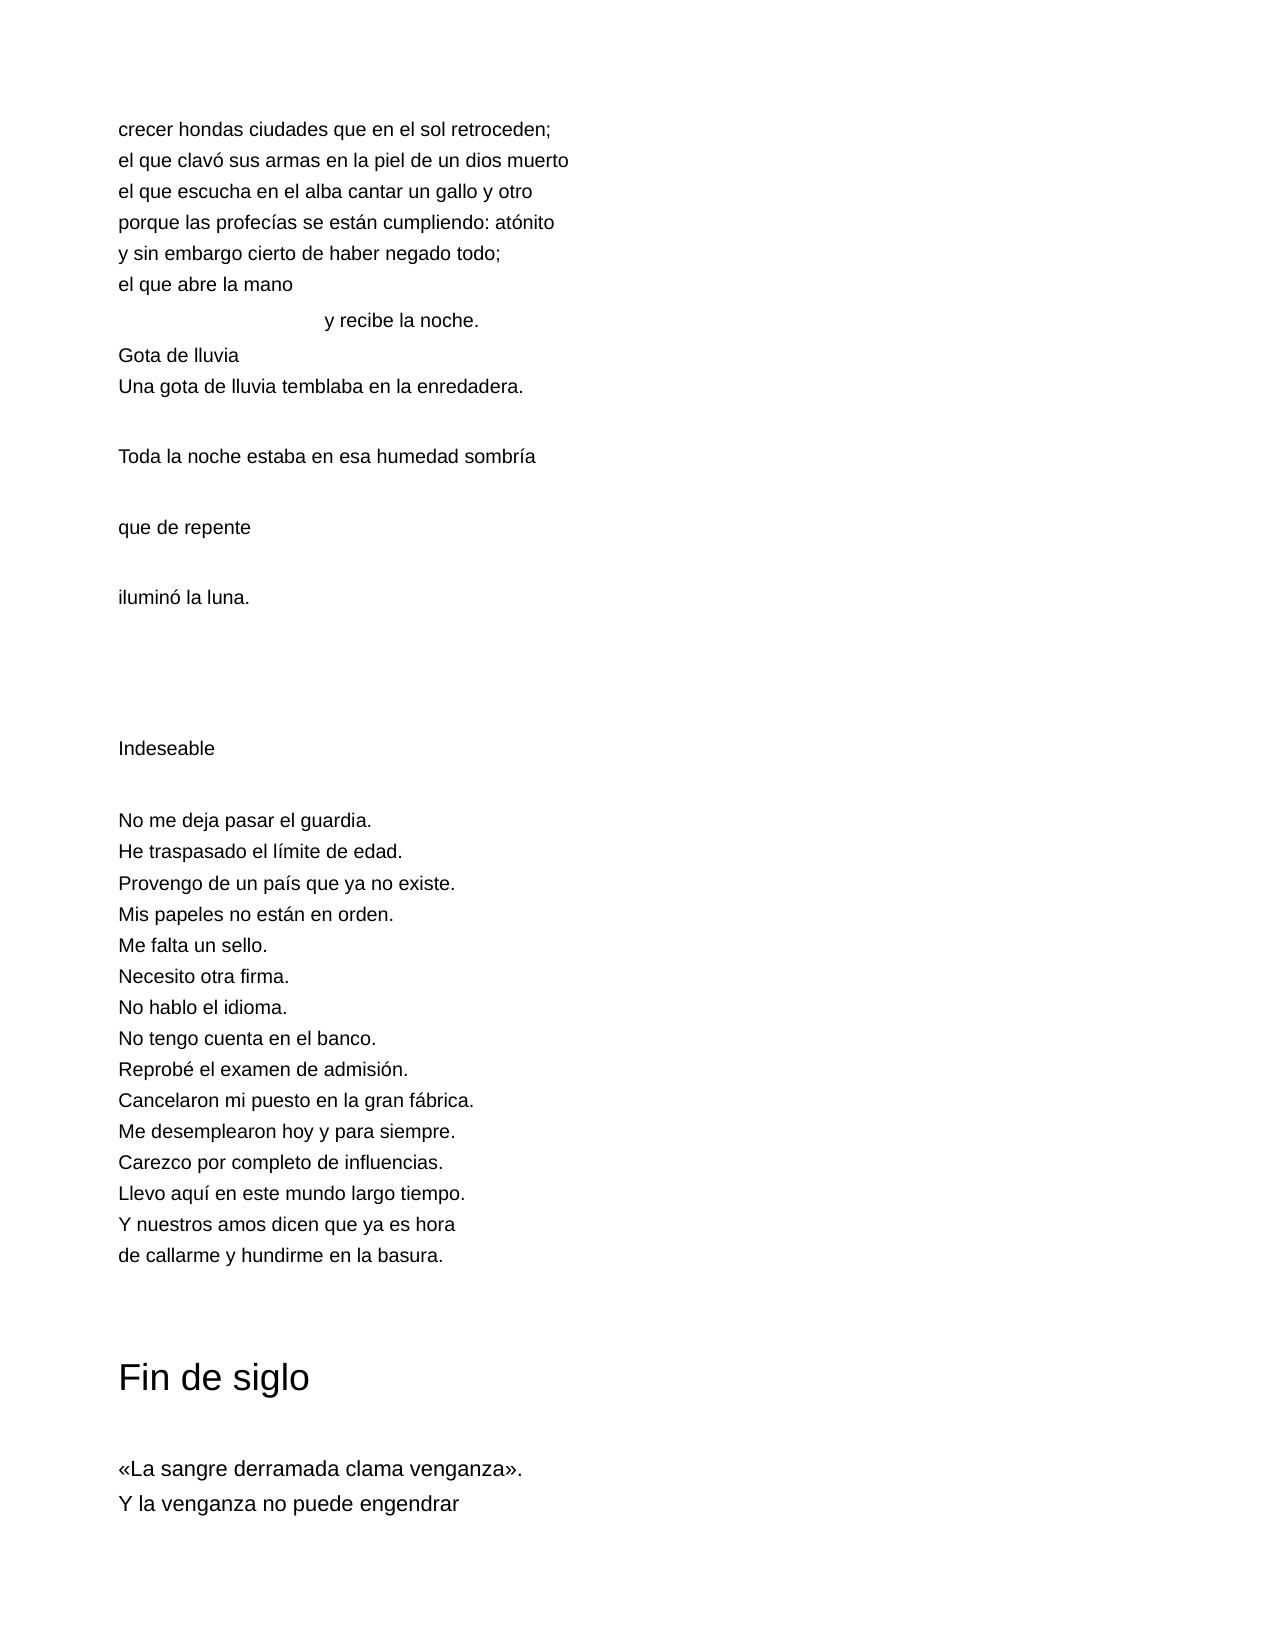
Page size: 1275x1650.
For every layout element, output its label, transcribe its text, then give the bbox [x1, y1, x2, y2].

text Me desemplearon hoy y para siempre. [118, 1120, 1157, 1142]
text Carezco por completo de influencias. [118, 1151, 1157, 1173]
text Llevo aquí en este mundo largo tiempo. [118, 1182, 1157, 1204]
text No tengo cuenta en el banco. [118, 1027, 1157, 1049]
text He traspasado el límite de edad. [118, 840, 1157, 863]
text el que escucha en el alba cantar un gallo y otro [118, 180, 1157, 203]
text el que abre la mano [118, 273, 1157, 296]
text Necesito otra firma. [118, 964, 1157, 987]
text Mis papeles no están en orden. [118, 902, 1157, 925]
text iluminó la luna. [118, 586, 1157, 609]
text Una gota de lluvia temblaba en la enredadera. [118, 375, 1157, 397]
text Gota de lluvia [118, 344, 1157, 366]
text crecer hondas ciudades que en el sol retroceden; [118, 118, 1157, 141]
text el que clavó sus armas en la piel de un dios muerto [118, 149, 1157, 172]
text Me falta un sello. [118, 933, 1157, 956]
text Fin de siglo [118, 1356, 1157, 1399]
text Cancelaron mi puesto en la gran fábrica. [118, 1089, 1157, 1111]
text que de repente [118, 516, 1157, 538]
text porque las profecías se están cumpliendo: atónito [118, 211, 1157, 234]
text y recibe la noche. [118, 304, 1157, 333]
text Y la venganza no puede engendrar [118, 1490, 1157, 1516]
text Toda la noche estaba en esa humedad sombría [118, 445, 1157, 468]
text Y nuestros amos dicen que ya es hora [118, 1213, 1157, 1236]
text Indeseable [118, 737, 1157, 760]
text Provengo de un país que ya no existe. [118, 871, 1157, 894]
text «La sangre derramada clama venganza». [118, 1456, 1157, 1481]
text de callarme y hundirme en la basura. [118, 1244, 1157, 1267]
text No me deja pasar el guardia. [118, 809, 1157, 832]
text Reprobé el examen de admisión. [118, 1058, 1157, 1080]
text No hablo el idioma. [118, 996, 1157, 1018]
text y sin embargo cierto de haber negado todo; [118, 242, 1157, 265]
